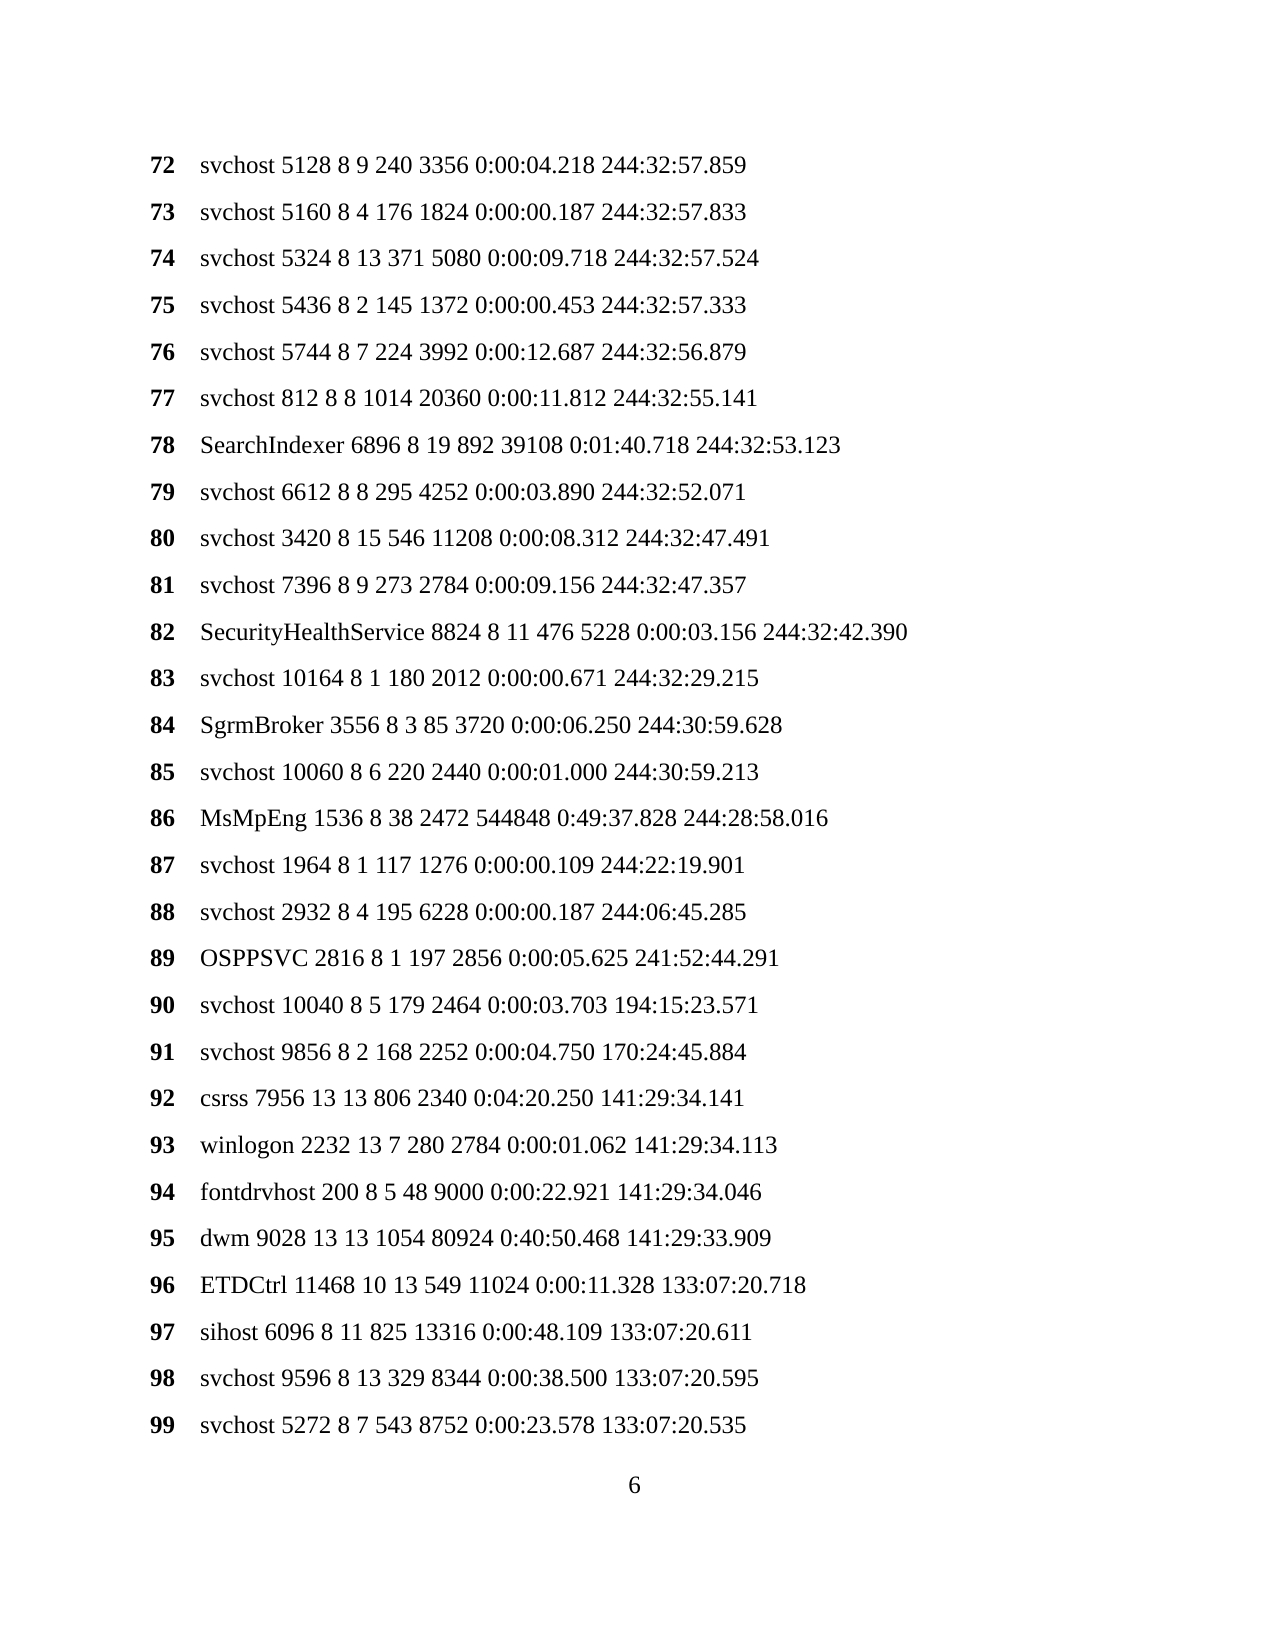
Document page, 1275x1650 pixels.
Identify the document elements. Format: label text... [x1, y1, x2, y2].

text 88 svchost 2932 8 4 195 6228 0:00:00.187 244:06:45.285 [150, 897, 1125, 925]
text 95 dwm 9028 13 13 1054 80924 0:40:50.468 141:29:33.909 [150, 1223, 1125, 1252]
text 76 svchost 5744 8 7 224 3992 0:00:12.687 244:32:56.879 [150, 337, 1125, 365]
text 96 ETDCtrl 11468 10 13 549 11024 0:00:11.328 133:07:20.718 [150, 1270, 1125, 1299]
text 74 svchost 5324 8 13 371 5080 0:00:09.718 244:32:57.524 [150, 243, 1125, 272]
text 84 SgrmBroker 3556 8 3 85 3720 0:00:06.250 244:30:59.628 [150, 710, 1125, 739]
text 75 svchost 5436 8 2 145 1372 0:00:00.453 244:32:57.333 [150, 290, 1125, 319]
text 93 winlogon 2232 13 7 280 2784 0:00:01.062 141:29:34.113 [150, 1130, 1125, 1159]
text 92 csrss 7956 13 13 806 2340 0:04:20.250 141:29:34.141 [150, 1083, 1125, 1112]
text 80 svchost 3420 8 15 546 11208 0:00:08.312 244:32:47.491 [150, 523, 1125, 552]
text 83 svchost 10164 8 1 180 2012 0:00:00.671 244:32:29.215 [150, 663, 1125, 692]
text 91 svchost 9856 8 2 168 2252 0:00:04.750 170:24:45.884 [150, 1037, 1125, 1065]
text 86 MsMpEng 1536 8 38 2472 544848 0:49:37.828 244:28:58.016 [150, 803, 1125, 832]
text 98 svchost 9596 8 13 329 8344 0:00:38.500 133:07:20.595 [150, 1363, 1125, 1392]
text 72 svchost 5128 8 9 240 3356 0:00:04.218 244:32:57.859 [150, 150, 1125, 179]
text 78 SearchIndexer 6896 8 19 892 39108 0:01:40.718 244:32:53.123 [150, 430, 1125, 459]
text 97 sihost 6096 8 11 825 13316 0:00:48.109 133:07:20.611 [150, 1317, 1125, 1345]
text 99 svchost 5272 8 7 543 8752 0:00:23.578 133:07:20.535 [150, 1410, 1125, 1439]
text 90 svchost 10040 8 5 179 2464 0:00:03.703 194:15:23.571 [150, 990, 1125, 1019]
text 77 svchost 812 8 8 1014 20360 0:00:11.812 244:32:55.141 [150, 383, 1125, 412]
text 73 svchost 5160 8 4 176 1824 0:00:00.187 244:32:57.833 [150, 197, 1125, 225]
text 81 svchost 7396 8 9 273 2784 0:00:09.156 244:32:47.357 [150, 570, 1125, 599]
text 94 fontdrvhost 200 8 5 48 9000 0:00:22.921 141:29:34.046 [150, 1177, 1125, 1205]
text 79 svchost 6612 8 8 295 4252 0:00:03.890 244:32:52.071 [150, 477, 1125, 505]
text 87 svchost 1964 8 1 117 1276 0:00:00.109 244:22:19.901 [150, 850, 1125, 879]
text 89 OSPPSVC 2816 8 1 197 2856 0:00:05.625 241:52:44.291 [150, 943, 1125, 972]
text 82 SecurityHealthService 8824 8 11 476 5228 0:00:03.156 244:32:42.390 [150, 617, 1125, 645]
text 85 svchost 10060 8 6 220 2440 0:00:01.000 244:30:59.213 [150, 757, 1125, 785]
